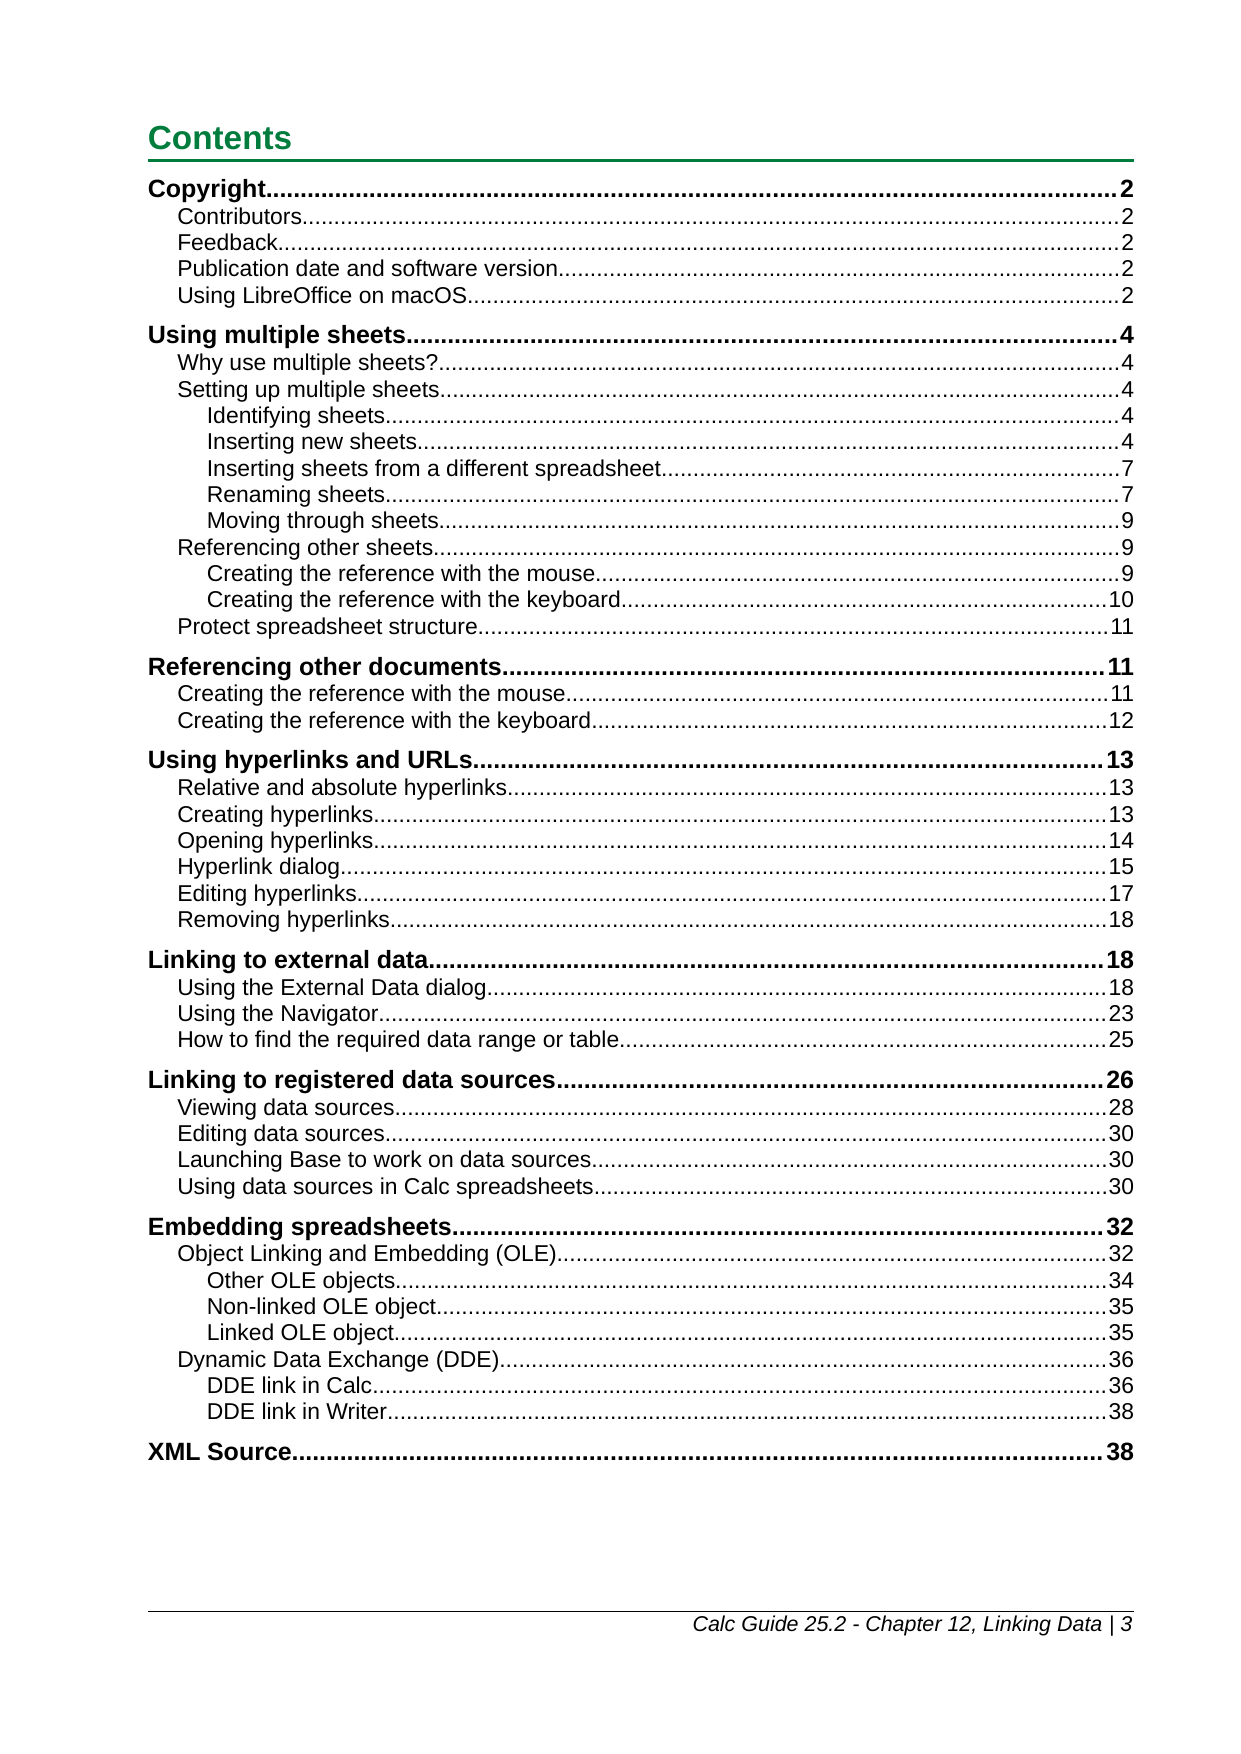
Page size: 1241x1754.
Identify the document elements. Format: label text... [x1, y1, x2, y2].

text DDE link in Writer 38 [207, 1398, 1134, 1425]
text Using hyperlinks and URLs 13 [148, 745, 1134, 774]
text Creating the reference with the keyboard 10 [207, 586, 1134, 613]
subtitle Contents [148, 118, 1134, 159]
text DDE link in Calc 36 [207, 1372, 1134, 1398]
text Linking to external data 18 [148, 945, 1134, 973]
text Identifying sheets 4 [207, 402, 1134, 428]
text Dynamic Data Exchange (DDE) 36 [177, 1346, 1134, 1372]
text Moving through sheets 9 [207, 507, 1134, 534]
text Object Linking and Embedding (OLE) 32 [177, 1240, 1134, 1267]
text Setting up multiple sheets 4 [177, 376, 1134, 402]
text Opening hyperlinks 14 [177, 827, 1134, 853]
text Other OLE objects 34 [207, 1267, 1134, 1293]
text Editing hyperlinks 17 [177, 879, 1134, 906]
text Inserting new sheets 4 [207, 428, 1134, 455]
text Non-linked OLE object 35 [207, 1293, 1134, 1319]
text Creating the reference with the mouse 9 [207, 560, 1134, 586]
text Linked OLE object 35 [207, 1319, 1134, 1346]
text Editing data sources 30 [177, 1120, 1134, 1146]
text Referencing other documents 11 [148, 652, 1134, 680]
text Removing hyperlinks 18 [177, 906, 1134, 932]
text Using multiple sheets 4 [148, 321, 1134, 349]
text Creating the reference with the mouse 11 [177, 680, 1134, 707]
text Creating the reference with the keyboard 12 [177, 707, 1134, 733]
text Feedback 2 [177, 229, 1134, 255]
text Using LibreOffice on macOS 2 [177, 282, 1134, 308]
text Launching Base to work on data sources 30 [177, 1146, 1134, 1173]
text Embedding spreadsheets 32 [148, 1211, 1134, 1240]
text Copyright 2 [148, 174, 1134, 203]
text Hyperlink dialog 15 [177, 853, 1134, 879]
text Viewing data sources 28 [177, 1094, 1134, 1120]
text Renaming sheets 7 [207, 481, 1134, 507]
text Using data sources in Calc spreadsheets 30 [177, 1173, 1134, 1199]
text Publication date and software version 2 [177, 255, 1134, 282]
text Inserting sheets from a different spreadsheet 7 [207, 455, 1134, 481]
text Referencing other sheets 9 [177, 534, 1134, 560]
text Using the External Data dialog 18 [177, 973, 1134, 1000]
text Linking to registered data sources 26 [148, 1065, 1134, 1094]
text How to find the required data range or table 25 [177, 1026, 1134, 1052]
text Relative and absolute hyperlinks 13 [177, 774, 1134, 801]
text XML Source 38 [148, 1437, 1134, 1466]
text Using the Navigator 23 [177, 1000, 1134, 1026]
text Creating hyperlinks 13 [177, 801, 1134, 827]
text Contributors 2 [177, 203, 1134, 229]
text Why use multiple sheets? 4 [177, 349, 1134, 376]
text Protect spreadsheet structure 11 [177, 613, 1134, 639]
